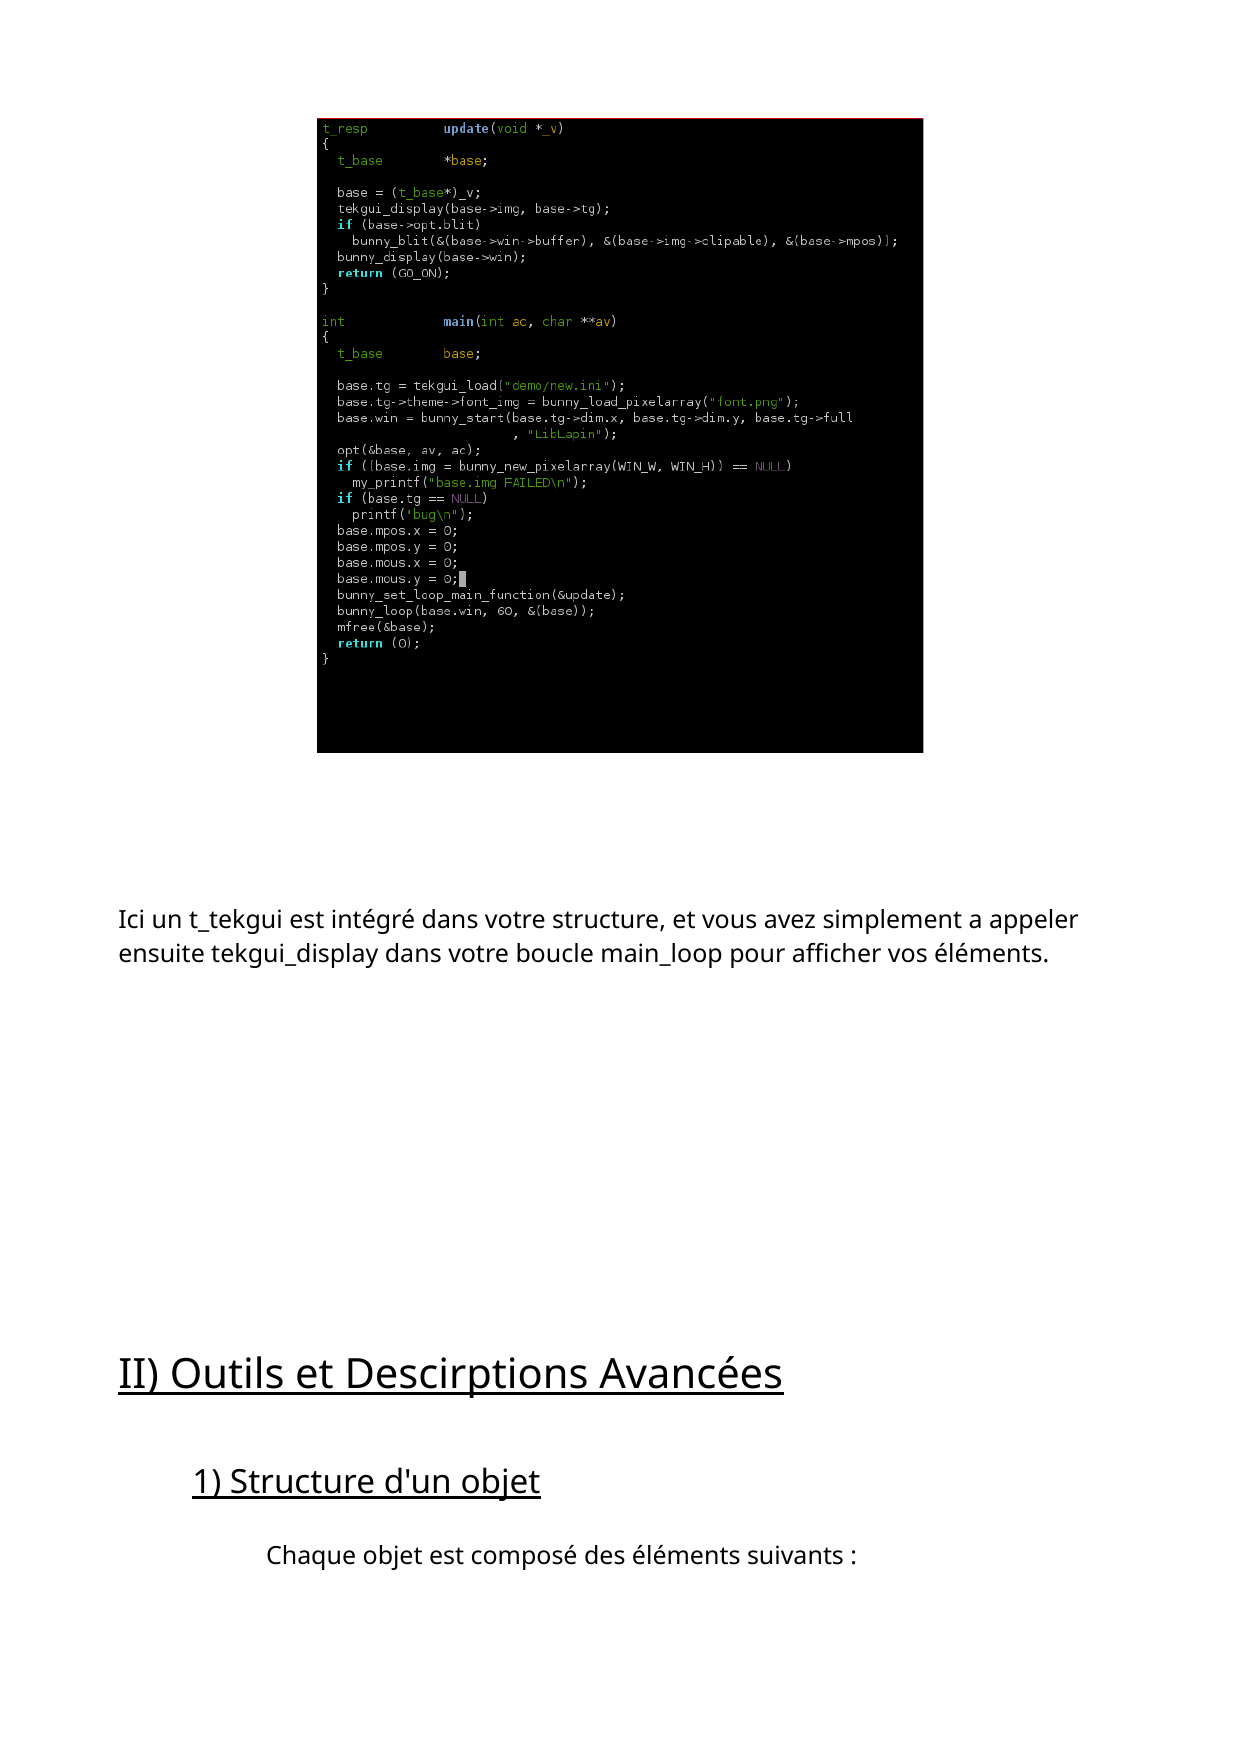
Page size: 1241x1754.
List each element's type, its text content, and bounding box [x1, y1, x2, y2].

text Chaque objet est composé des éléments suivants : [118, 1537, 1122, 1571]
text II) Outils et Descirptions Avancées [118, 1344, 1122, 1401]
text Ici un t_tekgui est intégré dans votre structure, et vous avez simplement a appeler ensuite tekgui_display dans votre boucle main_loop pour afficher vos éléments. [118, 902, 1122, 970]
picture [317, 118, 924, 753]
text 1) Structure d'un objet [118, 1458, 1122, 1503]
